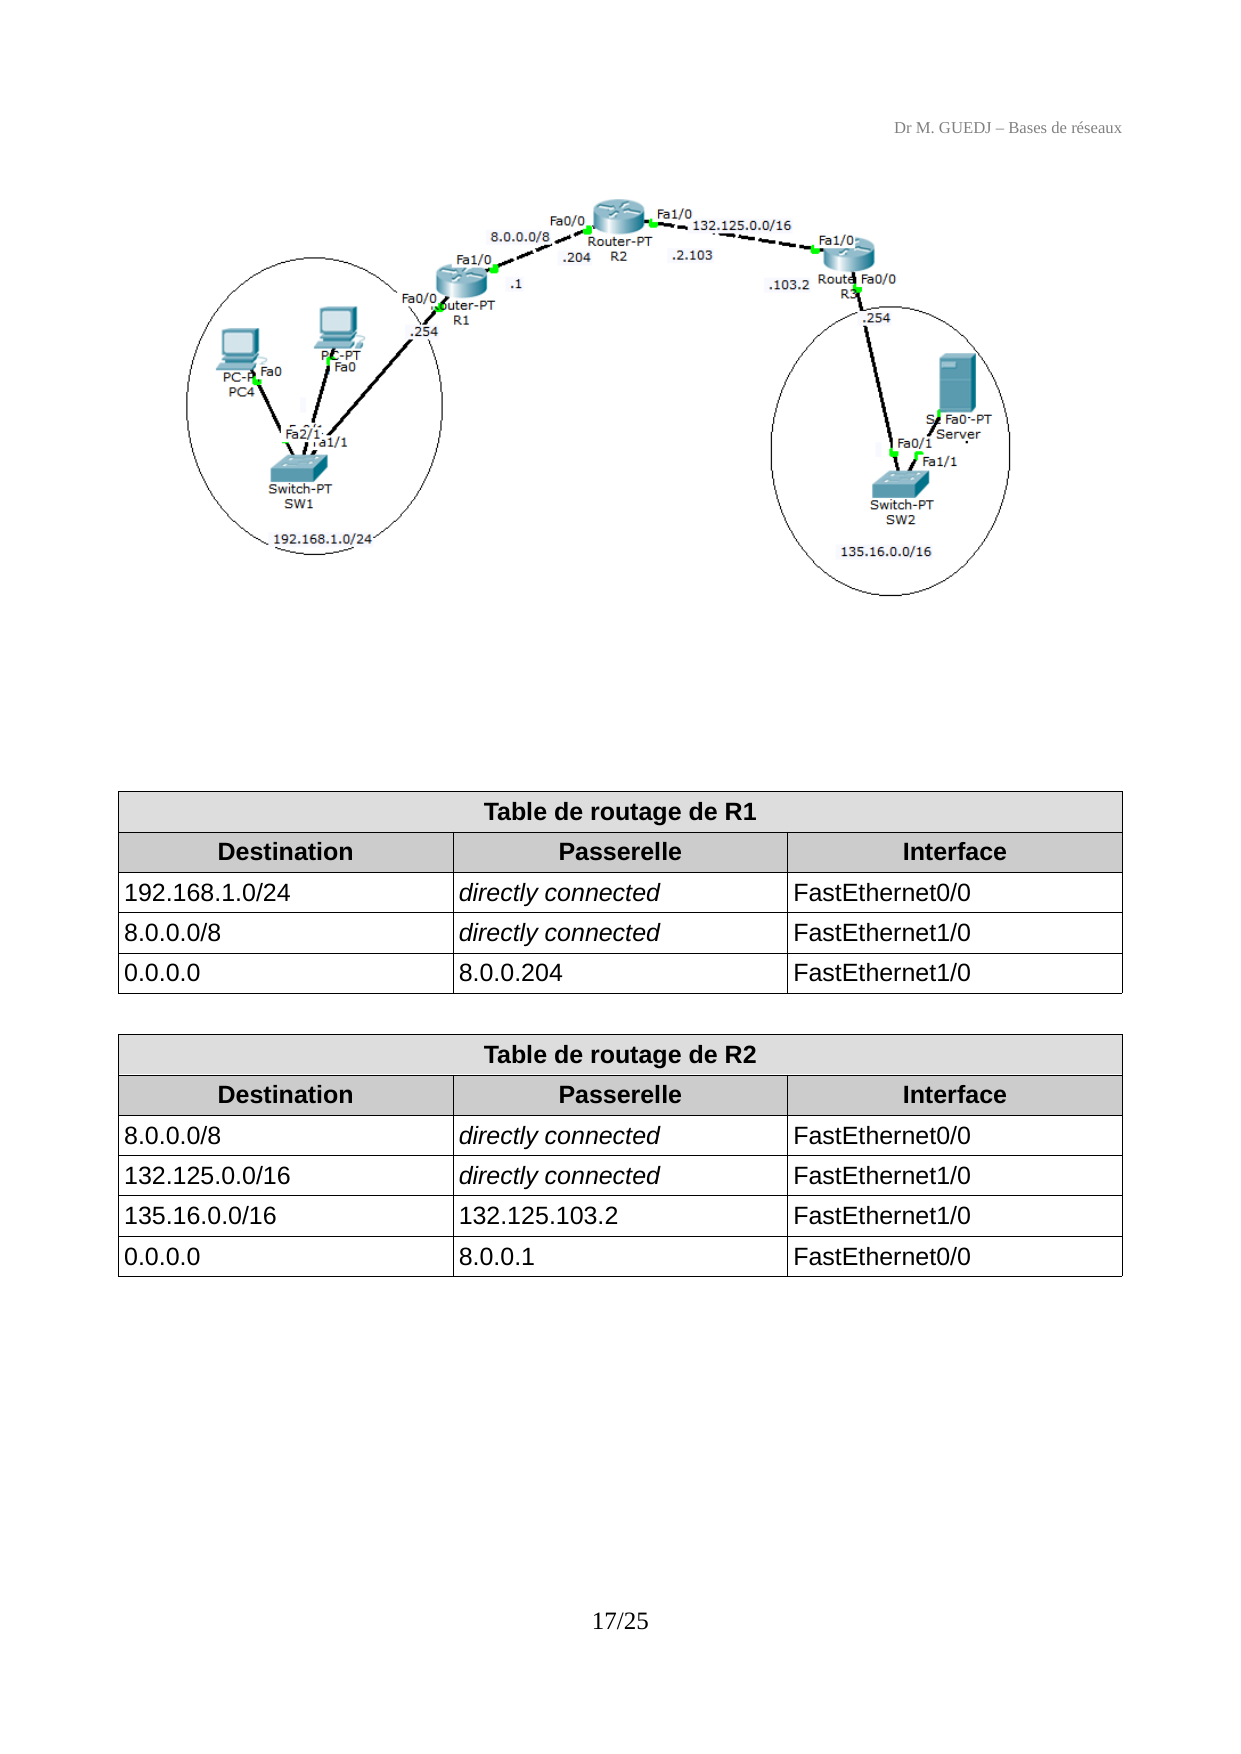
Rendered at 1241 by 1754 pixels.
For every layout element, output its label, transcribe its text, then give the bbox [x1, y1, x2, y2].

table_cell FastEthernet0/0 [788, 1237, 1122, 1276]
table_cell FastEthernet0/0 [788, 873, 1122, 912]
table_cell 132.125.103.2 [454, 1196, 787, 1236]
table_cell Interface [788, 833, 1122, 872]
table_cell Destination [119, 1076, 453, 1115]
table_cell Interface [788, 1076, 1122, 1115]
table_cell FastEthernet1/0 [788, 1156, 1122, 1195]
table_cell 132.125.0.0/16 [119, 1156, 453, 1195]
table_cell Destination [119, 833, 453, 872]
table_cell FastEthernet0/0 [788, 1116, 1122, 1155]
table_cell 135.16.0.0/16 [119, 1196, 453, 1236]
table_cell Passerelle [454, 1076, 787, 1115]
table_cell directly connected [454, 1156, 787, 1195]
table_cell 0.0.0.0 [119, 1237, 453, 1276]
table_cell 192.168.1.0/24 [119, 873, 453, 912]
table_cell 8.0.0.204 [454, 954, 787, 993]
table_cell directly connected [454, 913, 787, 952]
table_cell 8.0.0.0/8 [119, 1116, 453, 1155]
table_cell Passerelle [454, 833, 787, 872]
table_cell FastEthernet1/0 [788, 954, 1122, 993]
table_cell 0.0.0.0 [119, 954, 453, 993]
table_header Table de routage de R2 [119, 1035, 1122, 1074]
table_cell directly connected [454, 873, 787, 912]
table_header Table de routage de R1 [119, 792, 1122, 832]
table_cell FastEthernet1/0 [788, 913, 1122, 952]
table_cell directly connected [454, 1116, 787, 1155]
picture [118, 198, 1123, 709]
table_cell 8.0.0.0/8 [119, 913, 453, 952]
table_cell FastEthernet1/0 [788, 1196, 1122, 1236]
table_cell 8.0.0.1 [454, 1237, 787, 1276]
